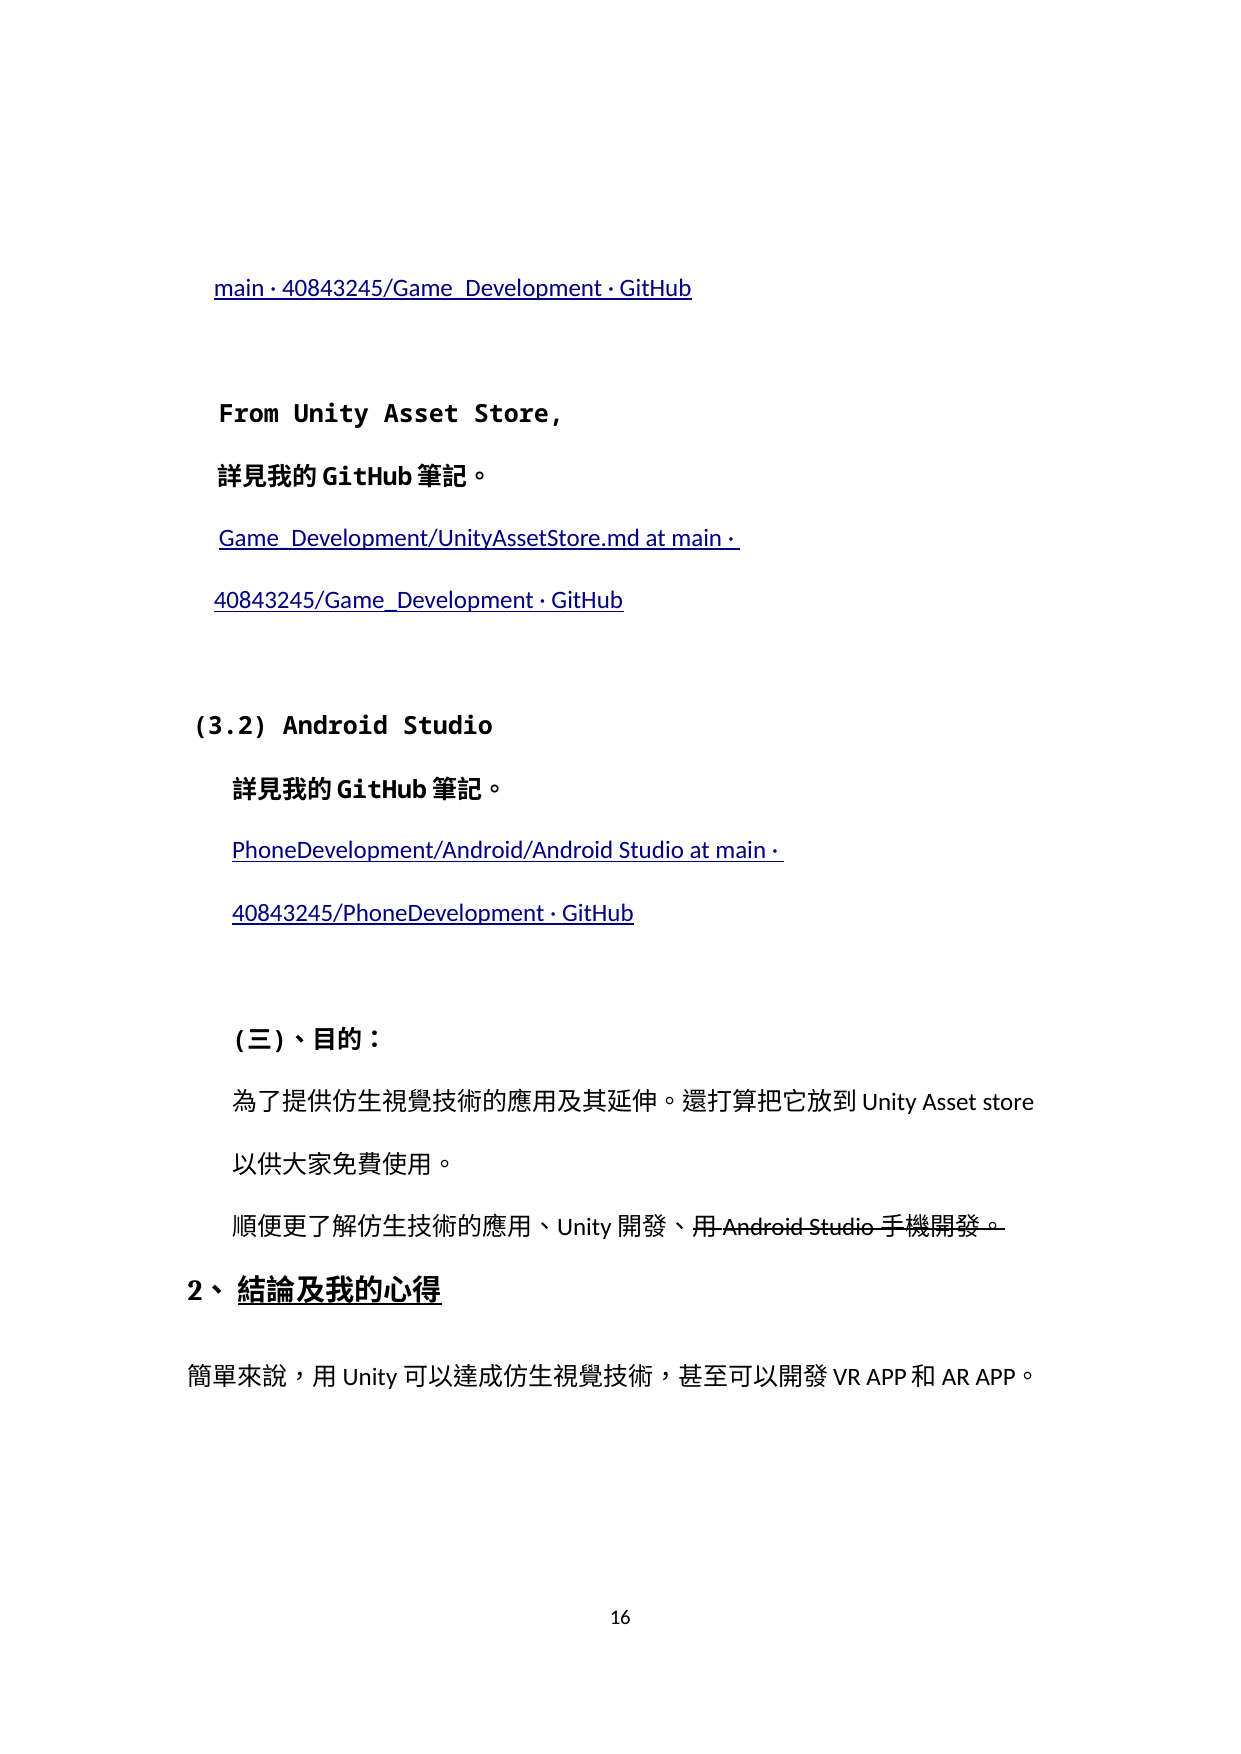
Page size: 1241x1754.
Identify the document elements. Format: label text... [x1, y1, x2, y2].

text 詳見我的GitHub筆記。 [232, 746, 1053, 808]
text 簡單來說，用Unity 可以達成仿生視覺技術，甚至可以開發VR APP和AR APP。 [187, 1333, 1053, 1396]
text (三)、目的： [232, 996, 1053, 1058]
text Game_Development/UnityAssetStore.md at main · 40843245/Game_Development · GitHub [213, 496, 1053, 621]
text PhoneDevelopment/Android/Android Studio at main · 40843245/PhoneDevelopment · GitHub [232, 808, 1053, 933]
text (3.2) Android Studio [187, 683, 1053, 746]
list 結論及我的心得 [187, 1246, 1053, 1308]
text 為了提供仿生視覺技術的應用及其延伸。還打算把它放到Unity Asset store以供大家免費使用。 [232, 1058, 1053, 1183]
text From Unity Asset Store, [213, 371, 1053, 433]
text 順便更了解仿生技術的應用、Unity 開發、用Android Studio 手機開發。 [232, 1183, 1053, 1246]
text main · 40843245/Game_Development · GitHub [213, 246, 1053, 308]
text 詳見我的GitHub筆記。 [187, 433, 1053, 496]
